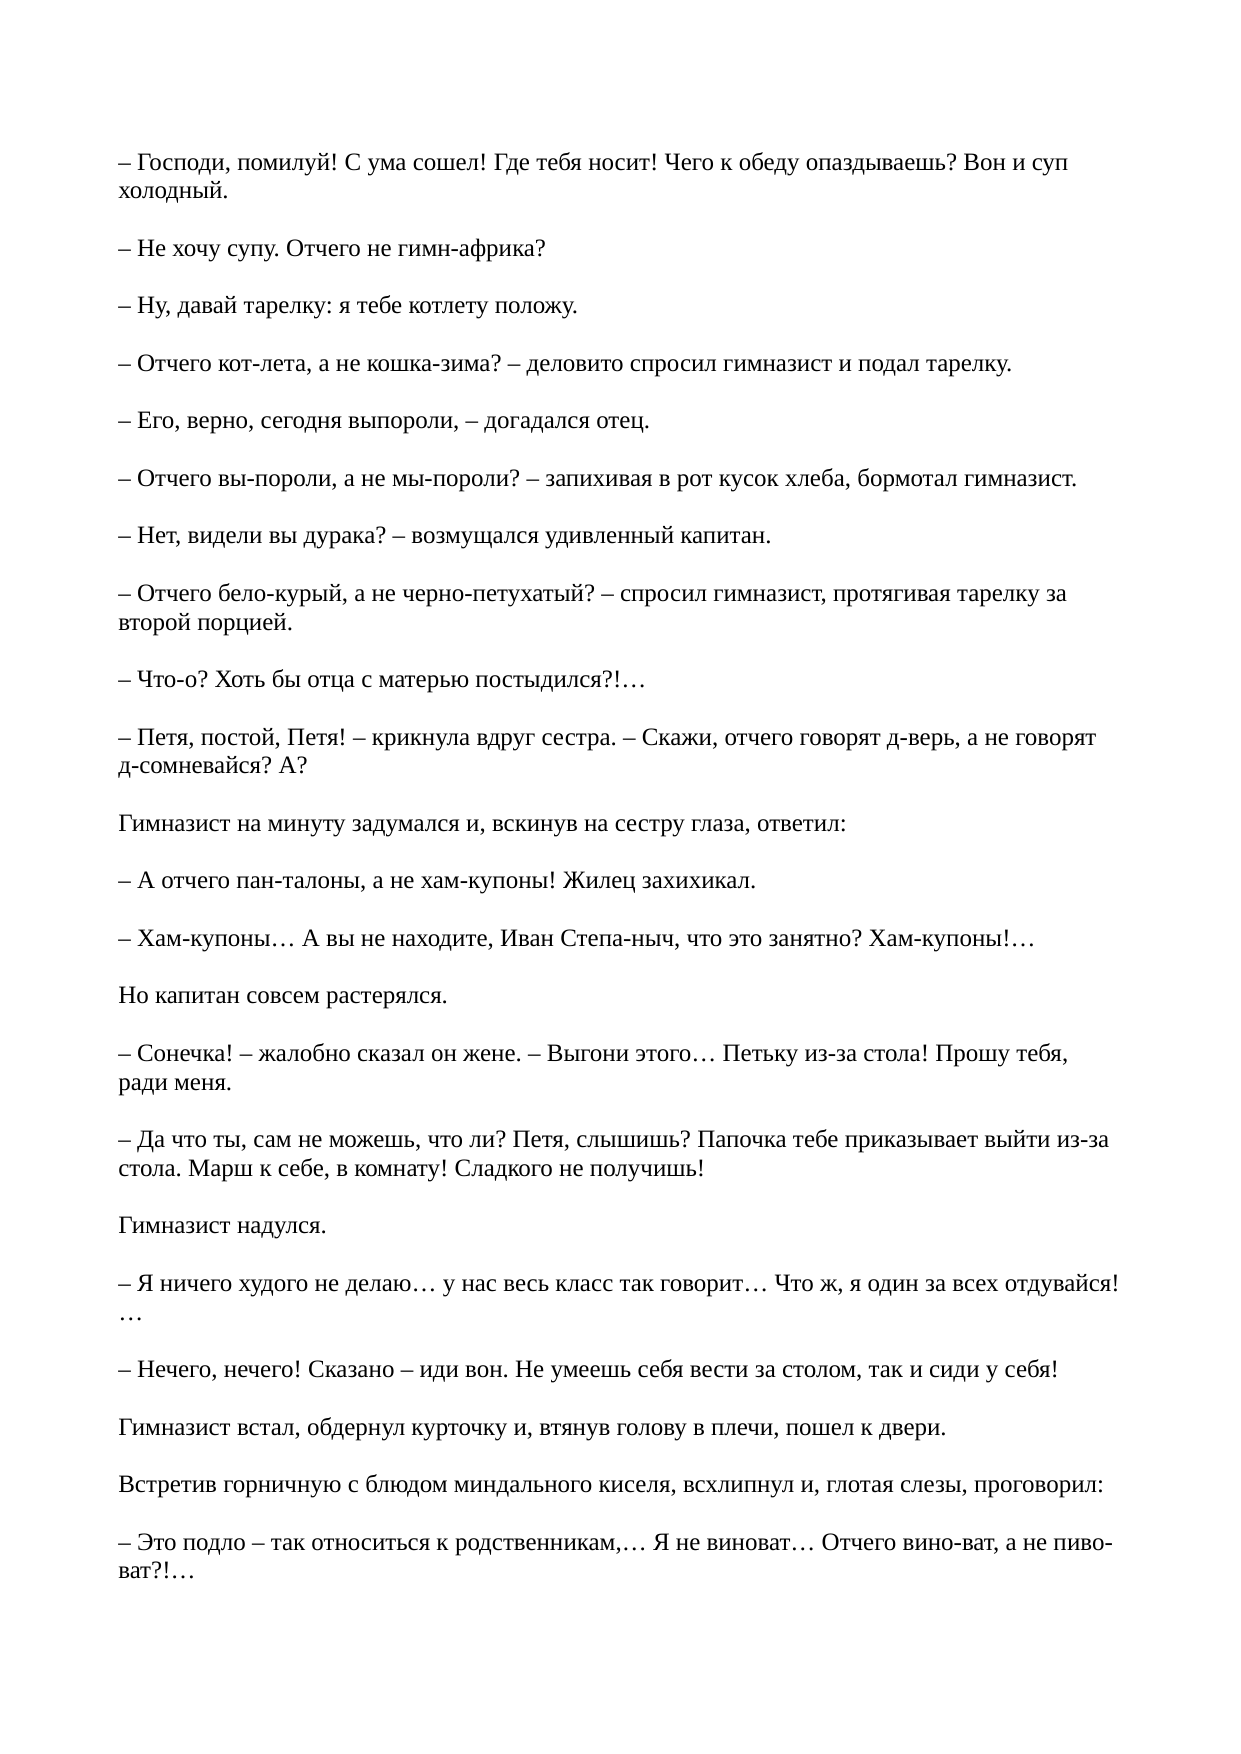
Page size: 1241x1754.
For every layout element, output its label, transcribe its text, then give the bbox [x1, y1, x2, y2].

text – Петя, постой, Петя! – крикнула вдруг сестра. – Скажи, отчего говорят д-верь, а не говорят д-сомневайся? А? [118, 722, 1122, 779]
text – Ну, давай тарелку: я тебе котлету положу. [118, 291, 1122, 319]
text Гимназист надулся. [118, 1211, 1122, 1239]
text – Его, верно, сегодня выпороли, – догадался отец. [118, 406, 1122, 434]
text – Отчего вы-пороли, а не мы-пороли? – запихивая в рот кусок хлеба, бормотал гимназист. [118, 463, 1122, 492]
text Встретив горничную с блюдом миндального киселя, всхлипнул и, глотая слезы, проговорил: [118, 1469, 1122, 1498]
text – Хам-купоны… А вы не находите, Иван Степа-ныч, что это занятно? Хам-купоны!… [118, 923, 1122, 952]
text – Господи, помилуй! С ума сошел! Где тебя носит! Чего к обеду опаздываешь? Вон и суп холодный. [118, 147, 1122, 204]
text – Что-о? Хоть бы отца с матерью постыдился?!… [118, 664, 1122, 693]
text Гимназист встал, обдернул курточку и, втянув голову в плечи, пошел к двери. [118, 1412, 1122, 1441]
text – Я ничего худого не делаю… у нас весь класс так говорит… Что ж, я один за всех отдувайся!… [118, 1268, 1122, 1326]
text – Это подло – так относиться к родственникам,… Я не виноват… Отчего вино-ват, а не пиво-ват?!… [118, 1527, 1122, 1584]
text – Нечего, нечего! Сказано – иди вон. Не умеешь себя вести за столом, так и сиди у себя! [118, 1354, 1122, 1383]
text – Да что ты, сам не можешь, что ли? Петя, слышишь? Папочка тебе приказывает выйти из-за стола. Марш к себе, в комнату! Сладкого не получишь! [118, 1124, 1122, 1182]
text – Нет, видели вы дурака? – возмущался удивленный капитан. [118, 521, 1122, 549]
text Гимназист на минуту задумался и, вскинув на сестру глаза, ответил: [118, 808, 1122, 837]
text – А отчего пан-талоны, а не хам-купоны! Жилец захихикал. [118, 866, 1122, 894]
text – Отчего кот-лета, а не кошка-зима? – деловито спросил гимназист и подал тарелку. [118, 348, 1122, 377]
text Но капитан совсем растерялся. [118, 981, 1122, 1009]
text – Не хочу супу. Отчего не гимн-африка? [118, 233, 1122, 262]
text – Сонечка! – жалобно сказал он жене. – Выгони этого… Петьку из-за стола! Прошу тебя, ради меня. [118, 1038, 1122, 1096]
text – Отчего бело-курый, а не черно-петухатый? – спросил гимназист, протягивая тарелку за второй порцией. [118, 578, 1122, 636]
